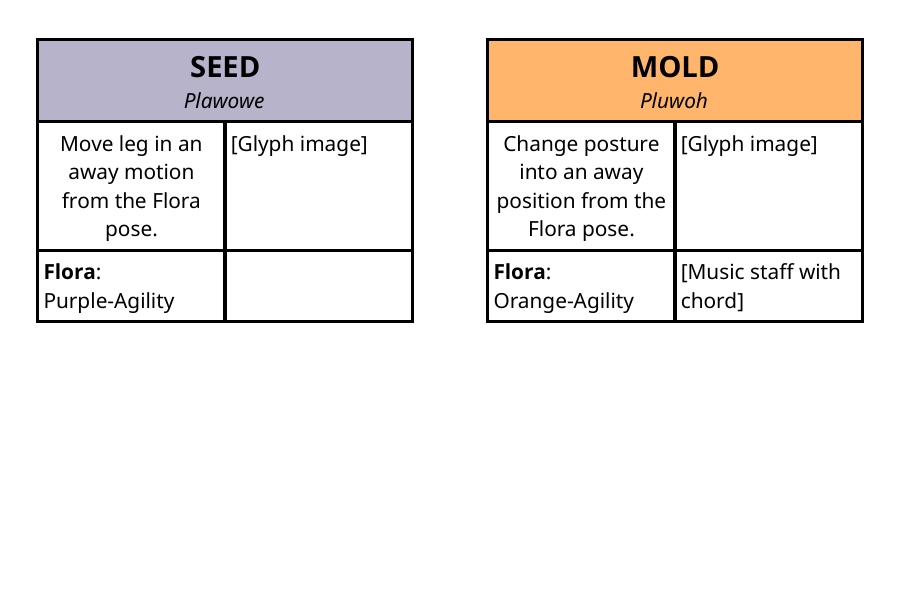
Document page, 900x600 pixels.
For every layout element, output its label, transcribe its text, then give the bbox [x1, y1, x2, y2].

table_cell [Music staff with chord] [677, 252, 861, 320]
table_header SEED Plawowe [39, 41, 411, 120]
table_cell Change posture into an away position from the Flora pose. [489, 123, 673, 248]
table_header MOLD Pluwoh [489, 41, 861, 120]
table_cell Move leg in an away motion from the Flora pose. [39, 123, 223, 248]
table_cell [227, 252, 411, 320]
table_cell [Glyph image] [227, 123, 411, 248]
table_cell Flora: Purple-Agility [39, 252, 223, 320]
table_cell Flora: Orange-Agility [489, 252, 673, 320]
table_cell [Glyph image] [677, 123, 861, 248]
